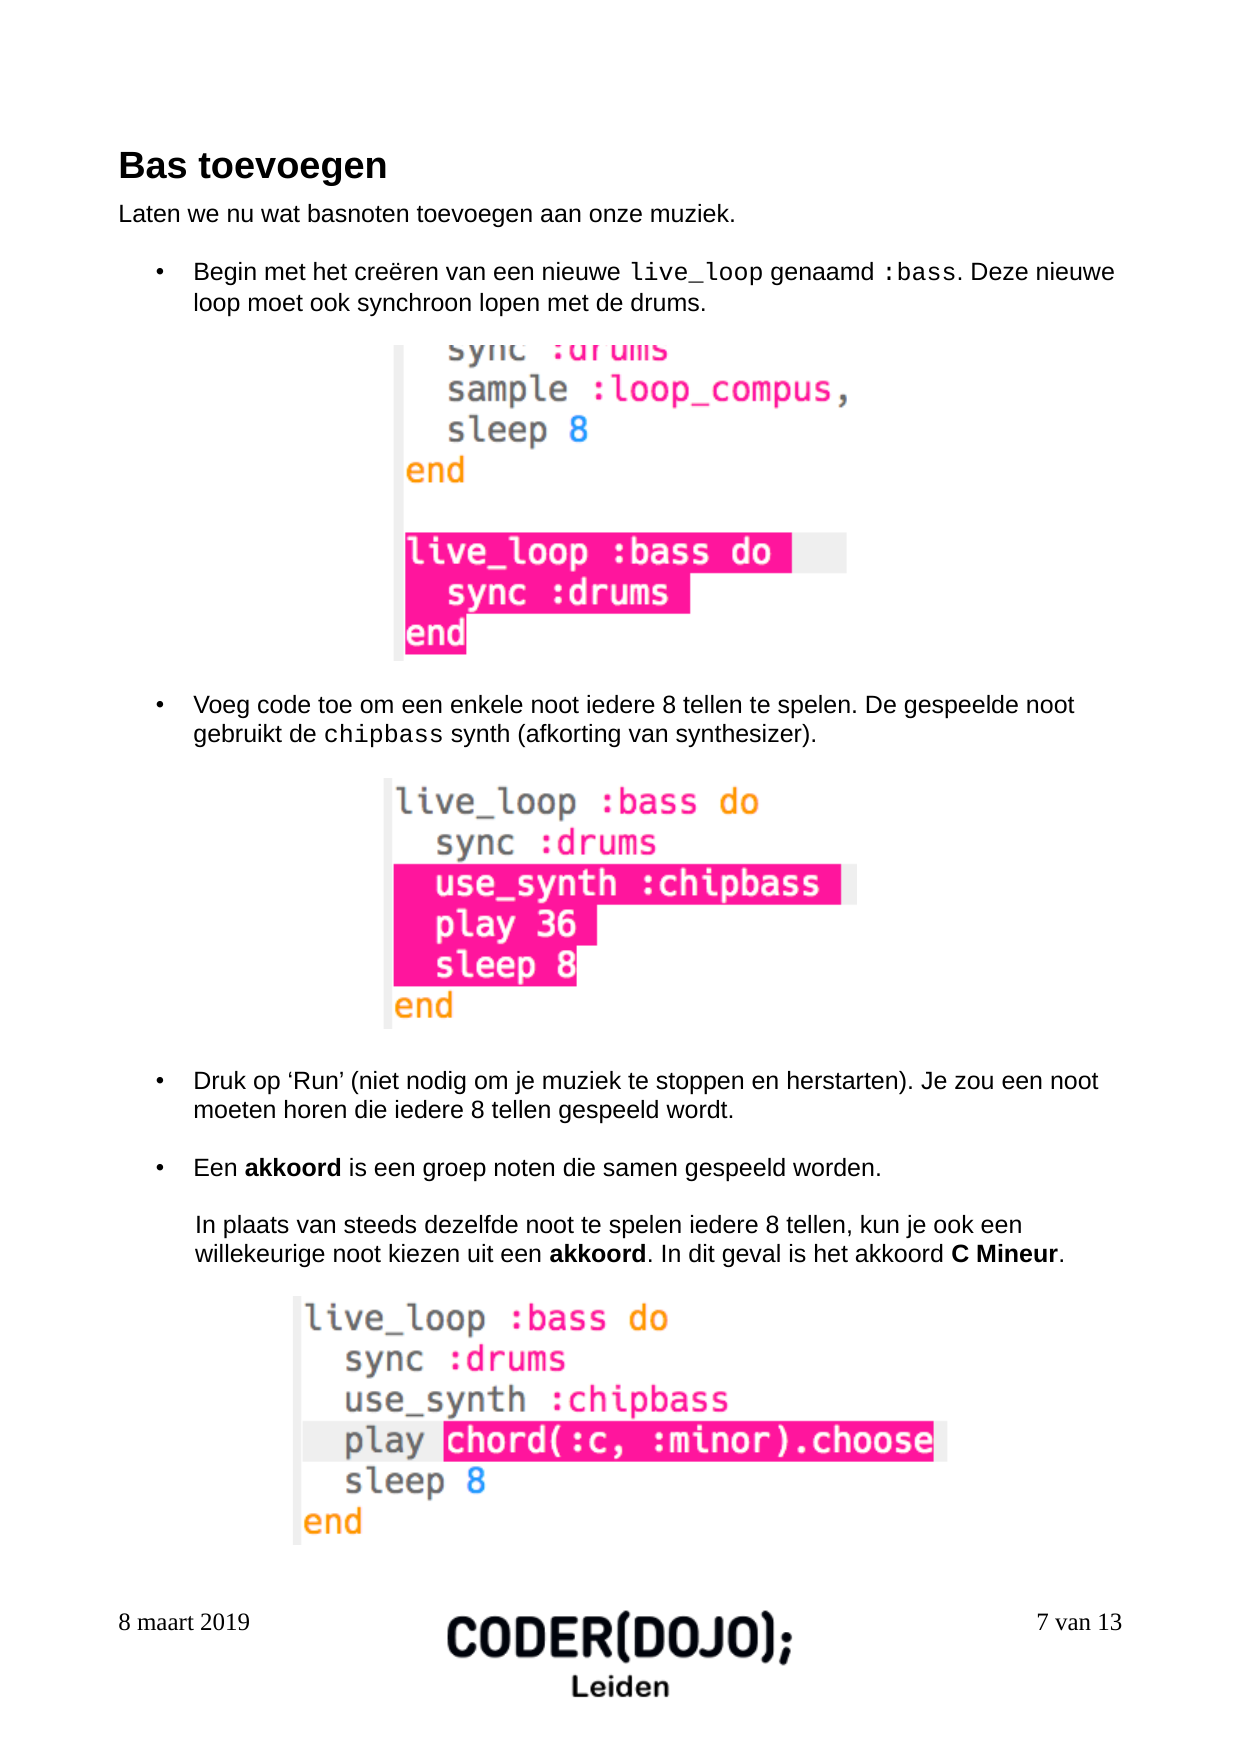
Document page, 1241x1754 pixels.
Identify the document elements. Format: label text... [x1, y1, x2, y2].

picture [292, 1296, 948, 1545]
text In plaats van steeds dezelfde noot te spelen iedere 8 tellen, kun je ook een willekeurige noot kiezen uit een akkoord. In dit geval is het akkoord C Mineur. [195, 1210, 1122, 1268]
list Druk op ‘Run’ (niet nodig om je muziek te stoppen en herstarten). Je zou een noot moeten horen die iedere 8 tellen gespeeld wordt. [156, 1066, 1122, 1124]
list Begin met het creëren van een nieuwe live_loop genaamd :bass. Deze nieuwe loop moet ook synchroon lopen met de drums. [156, 257, 1122, 316]
picture [393, 345, 847, 661]
picture [383, 778, 857, 1029]
text Laten we nu wat basnoten toevoegen aan onze muziek. [118, 199, 1122, 228]
picture [445, 1608, 795, 1700]
list Voeg code toe om een enkele noot iedere 8 tellen te spelen. De gespeelde noot gebruikt de chipbass synth (afkorting van synthesizer). [156, 690, 1122, 750]
subtitle Bas toevoegen [118, 143, 1122, 187]
list Een akkoord is een groep noten die samen gespeeld worden. [156, 1153, 1122, 1181]
